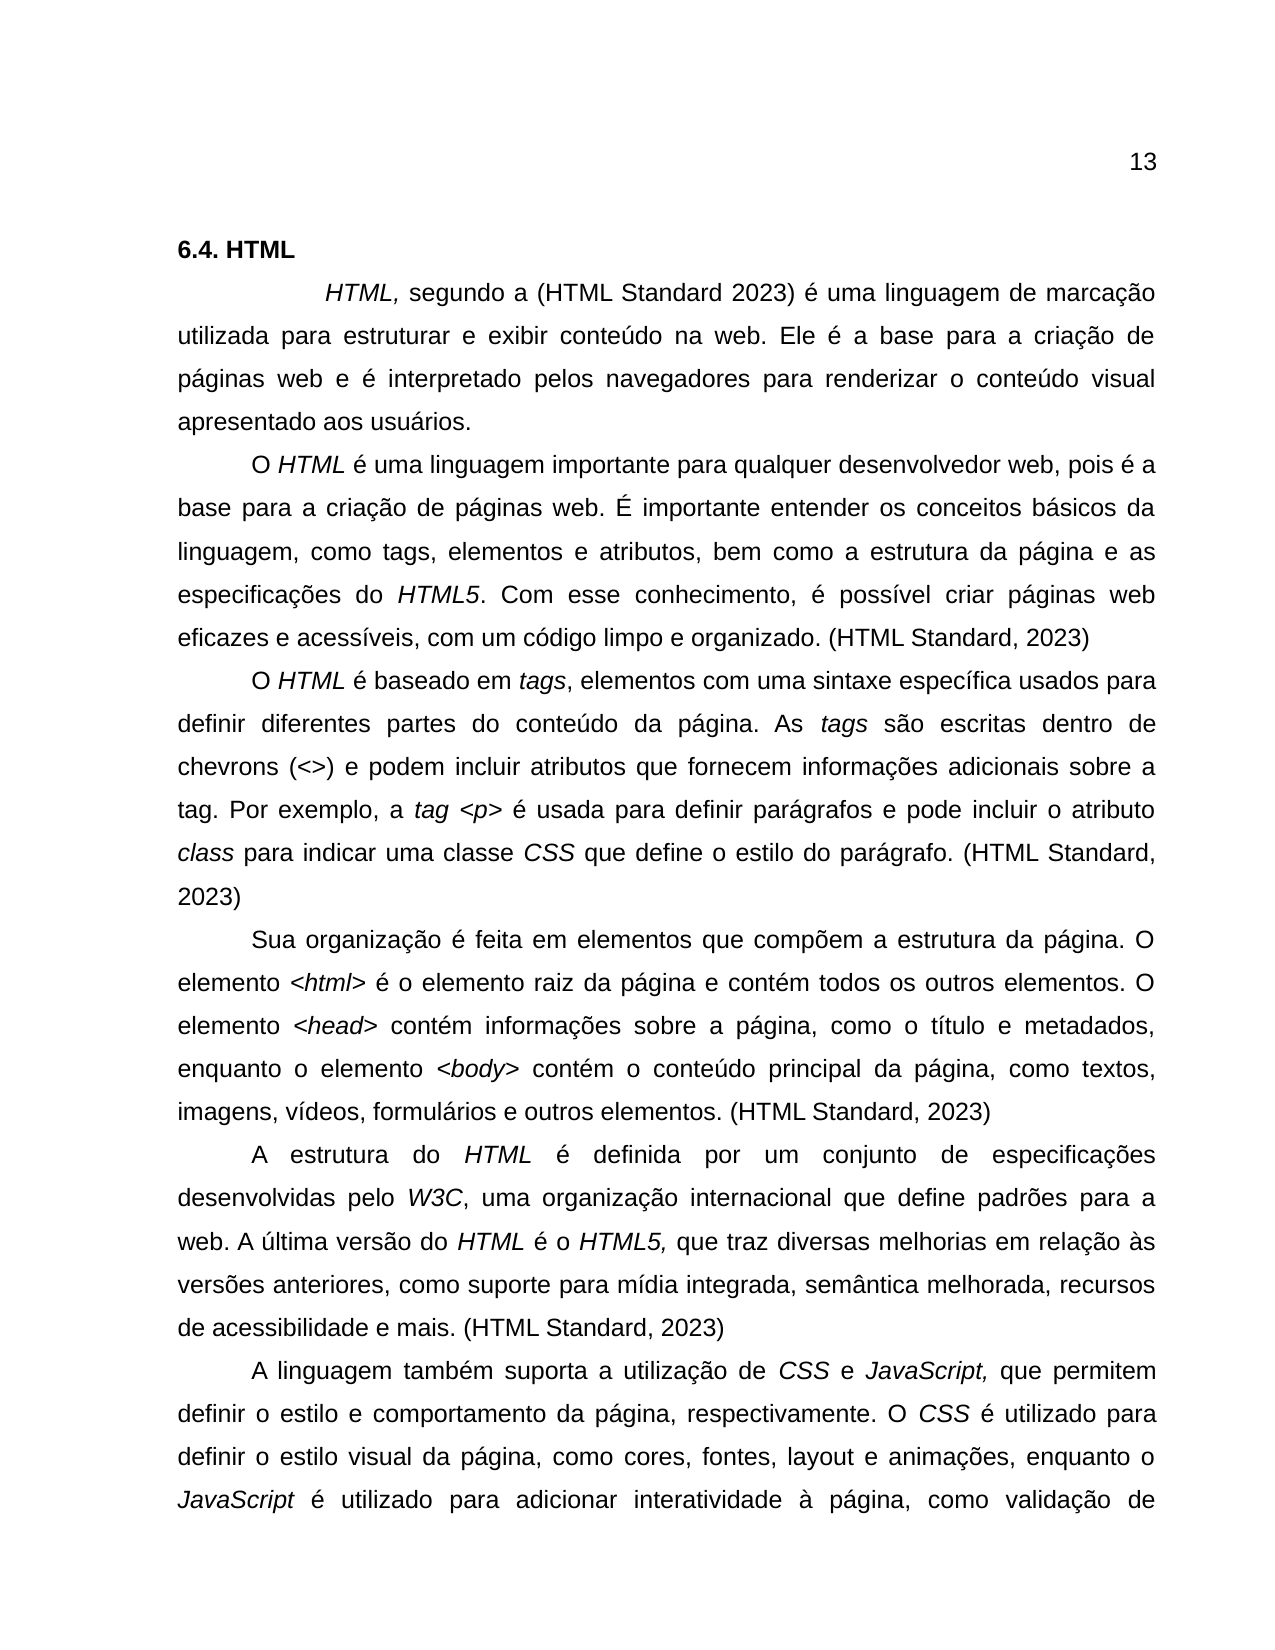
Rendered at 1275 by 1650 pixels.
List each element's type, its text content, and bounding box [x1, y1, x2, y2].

text A linguagem também suporta a utilização de CSS e JavaScript, que permitem definir o estilo e comportamento da página, respectivamente. O CSS é utilizado para definir o estilo visual da página, como cores, fontes, layout e animações, enquanto o JavaScript é utilizado para adicionar interatividade à página, como validação de [177, 1356, 1157, 1514]
text A estrutura do HTML é definida por um conjunto de especificações desenvolvidas pelo W3C, uma organização internacional que define padrões para a web. A última versão do HTML é o HTML5, que traz diversas melhorias em relação às versões anteriores, como suporte para mídia integrada, semântica melhorada, recursos de acessibilidade e mais. (HTML Standard, 2023) [177, 1140, 1157, 1342]
text HTML, segundo a (HTML Standard 2023) é uma linguagem de marcação utilizada para estruturar e exibir conteúdo na web. Ele é a base para a criação de páginas web e é interpretado pelos navegadores para renderizar o conteúdo visual apresentado aos usuários. [177, 278, 1157, 436]
subtitle 6.4. HTML [177, 235, 1157, 263]
text O HTML é uma linguagem importante para qualquer desenvolvedor web, pois é a base para a criação de páginas web. É importante entender os conceitos básicos da linguagem, como tags, elementos e atributos, bem como a estrutura da página e as especificações do HTML5. Com esse conhecimento, é possível criar páginas web eficazes e acessíveis, com um código limpo e organizado. (HTML Standard, 2023) [177, 450, 1157, 652]
text O HTML é baseado em tags, elementos com uma sintaxe específica usados para definir diferentes partes do conteúdo da página. As tags são escritas dentro de chevrons (<>) e podem incluir atributos que fornecem informações adicionais sobre a tag. Por exemplo, a tag <p> é usada para definir parágrafos e pode incluir o atributo class para indicar uma classe CSS que define o estilo do parágrafo. (HTML Standard, 2023) [177, 666, 1157, 910]
text Sua organização é feita em elementos que compõem a estrutura da página. O elemento <html> é o elemento raiz da página e contém todos os outros elementos. O elemento <head> contém informações sobre a página, como o título e metadados, enquanto o elemento <body> contém o conteúdo principal da página, como textos, imagens, vídeos, formulários e outros elementos. (HTML Standard, 2023) [177, 925, 1157, 1126]
